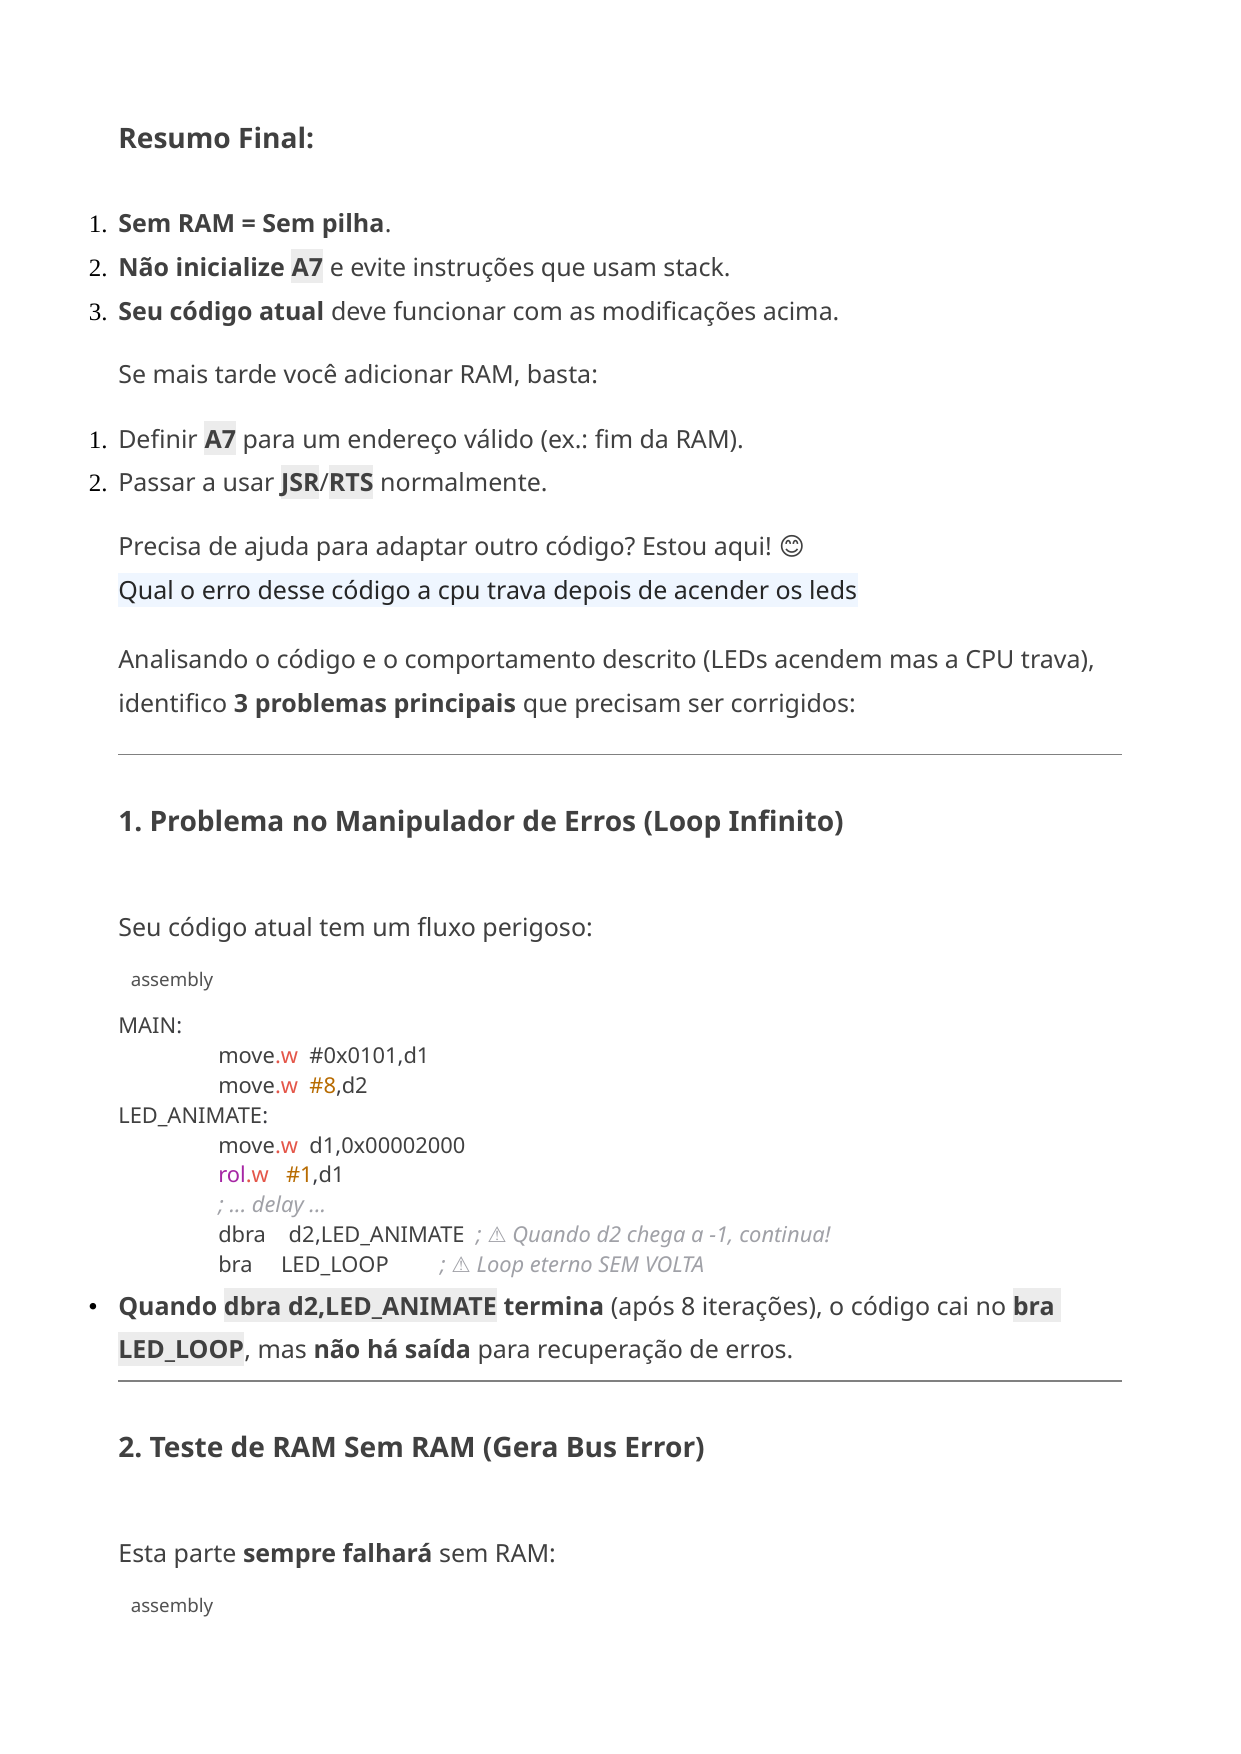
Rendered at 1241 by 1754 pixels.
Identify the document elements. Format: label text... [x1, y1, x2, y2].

text move.w #0x0101,d1 [118, 1040, 1122, 1070]
list Seu código atual deve funcionar com as modificações acima. [118, 283, 1122, 327]
text Se mais tarde você adicionar RAM, basta: [118, 347, 1122, 391]
text Esta parte sempre falhará sem RAM: [118, 1526, 1122, 1569]
list Quando dbra d2,LED_ANIMATE termina (após 8 iterações), o código cai no bra LED_LOOP, mas não há saída para recuperação de erros. [118, 1278, 1122, 1366]
text rol.w #1,d1 [118, 1159, 1122, 1189]
list Definir A7 para um endereço válido (ex.: fim da RAM). [118, 412, 1122, 455]
text ; ... delay ... [118, 1189, 1122, 1219]
list Não inicialize A7 e evite instruções que usam stack. [118, 240, 1122, 283]
text Precisa de ajuda para adaptar outro código? Estou aqui! 😊 [118, 519, 1122, 563]
text dbra d2,LED_ANIMATE ; ⚠️ Quando d2 chega a -1, continua! [118, 1219, 1122, 1249]
text Seu código atual tem um fluxo perigoso: [118, 899, 1122, 943]
text move.w #8,d2 [118, 1070, 1122, 1100]
text assembly [131, 963, 1122, 992]
subtitle Resumo Final: [118, 118, 1122, 156]
text Qual o erro desse código a cpu trava depois de acender os leds [118, 563, 1122, 607]
text assembly [131, 1590, 1122, 1618]
text Analisando o código e o comportamento descrito (LEDs acendem mas a CPU trava), identifico 3 problemas principais que precisam ser corrigidos: [118, 632, 1122, 719]
text move.w d1,0x00002000 [118, 1129, 1122, 1159]
subtitle 2. Teste de RAM Sem RAM (Gera Bus Error) [118, 1428, 1122, 1466]
text bra LED_LOOP ; ⚠️ Loop eterno SEM VOLTA [118, 1249, 1122, 1278]
text LED_ANIMATE: [118, 1100, 1122, 1129]
text MAIN: [118, 1010, 1122, 1040]
list Passar a usar JSR/RTS normalmente. [118, 455, 1122, 499]
subtitle 1. Problema no Manipulador de Erros (Loop Infinito) [118, 801, 1122, 840]
list Sem RAM = Sem pilha. [118, 196, 1122, 240]
